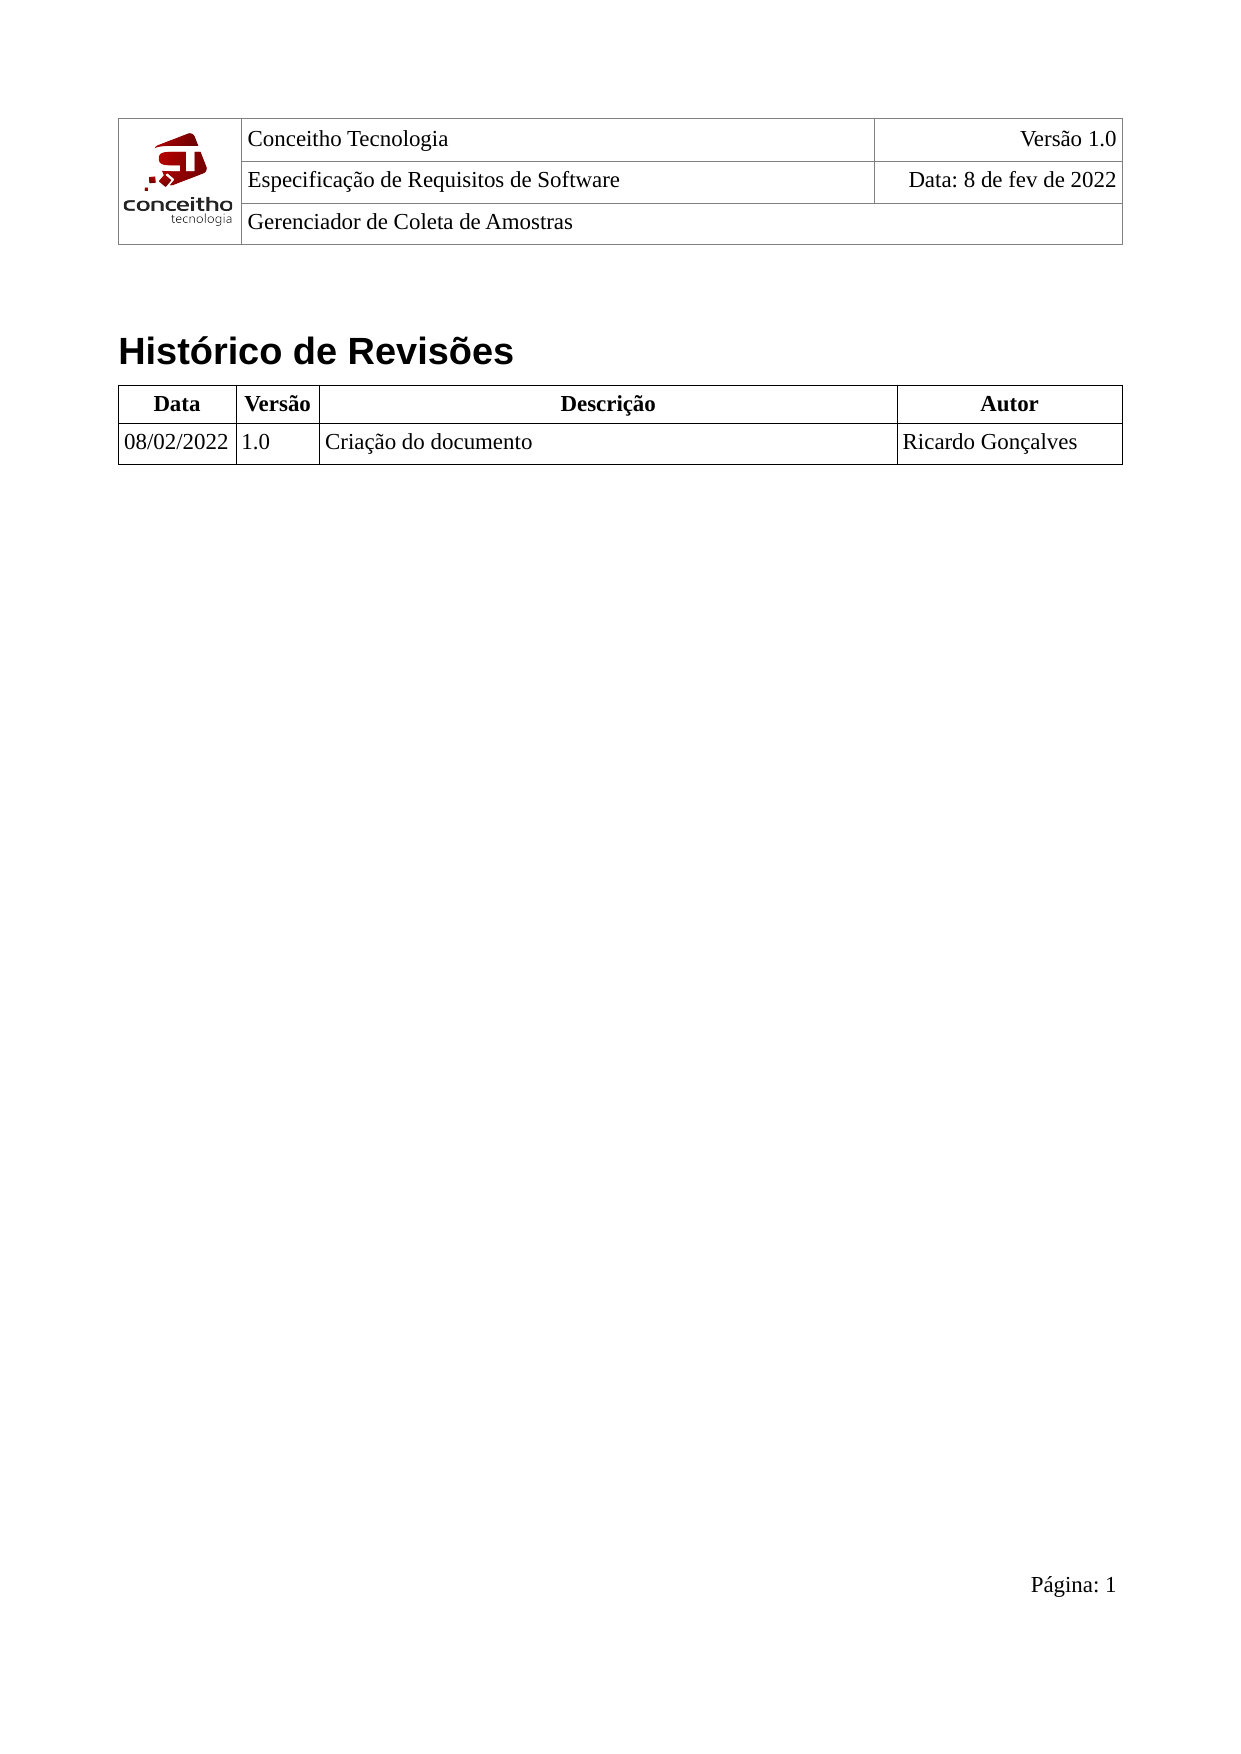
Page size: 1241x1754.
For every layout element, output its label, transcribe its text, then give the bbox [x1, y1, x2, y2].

table_cell Ricardo Gonçalves [898, 424, 1122, 464]
table_header Data [119, 386, 236, 422]
subtitle Histórico de Revisões [118, 328, 1122, 372]
table_cell Criação do documento [320, 424, 897, 464]
table_cell 1.0 [237, 424, 319, 464]
table_cell 08/02/2022 [119, 424, 236, 464]
table_header Autor [898, 386, 1122, 422]
picture [123, 133, 233, 226]
table_header Versão [237, 386, 319, 422]
table_header Descrição [320, 386, 897, 422]
